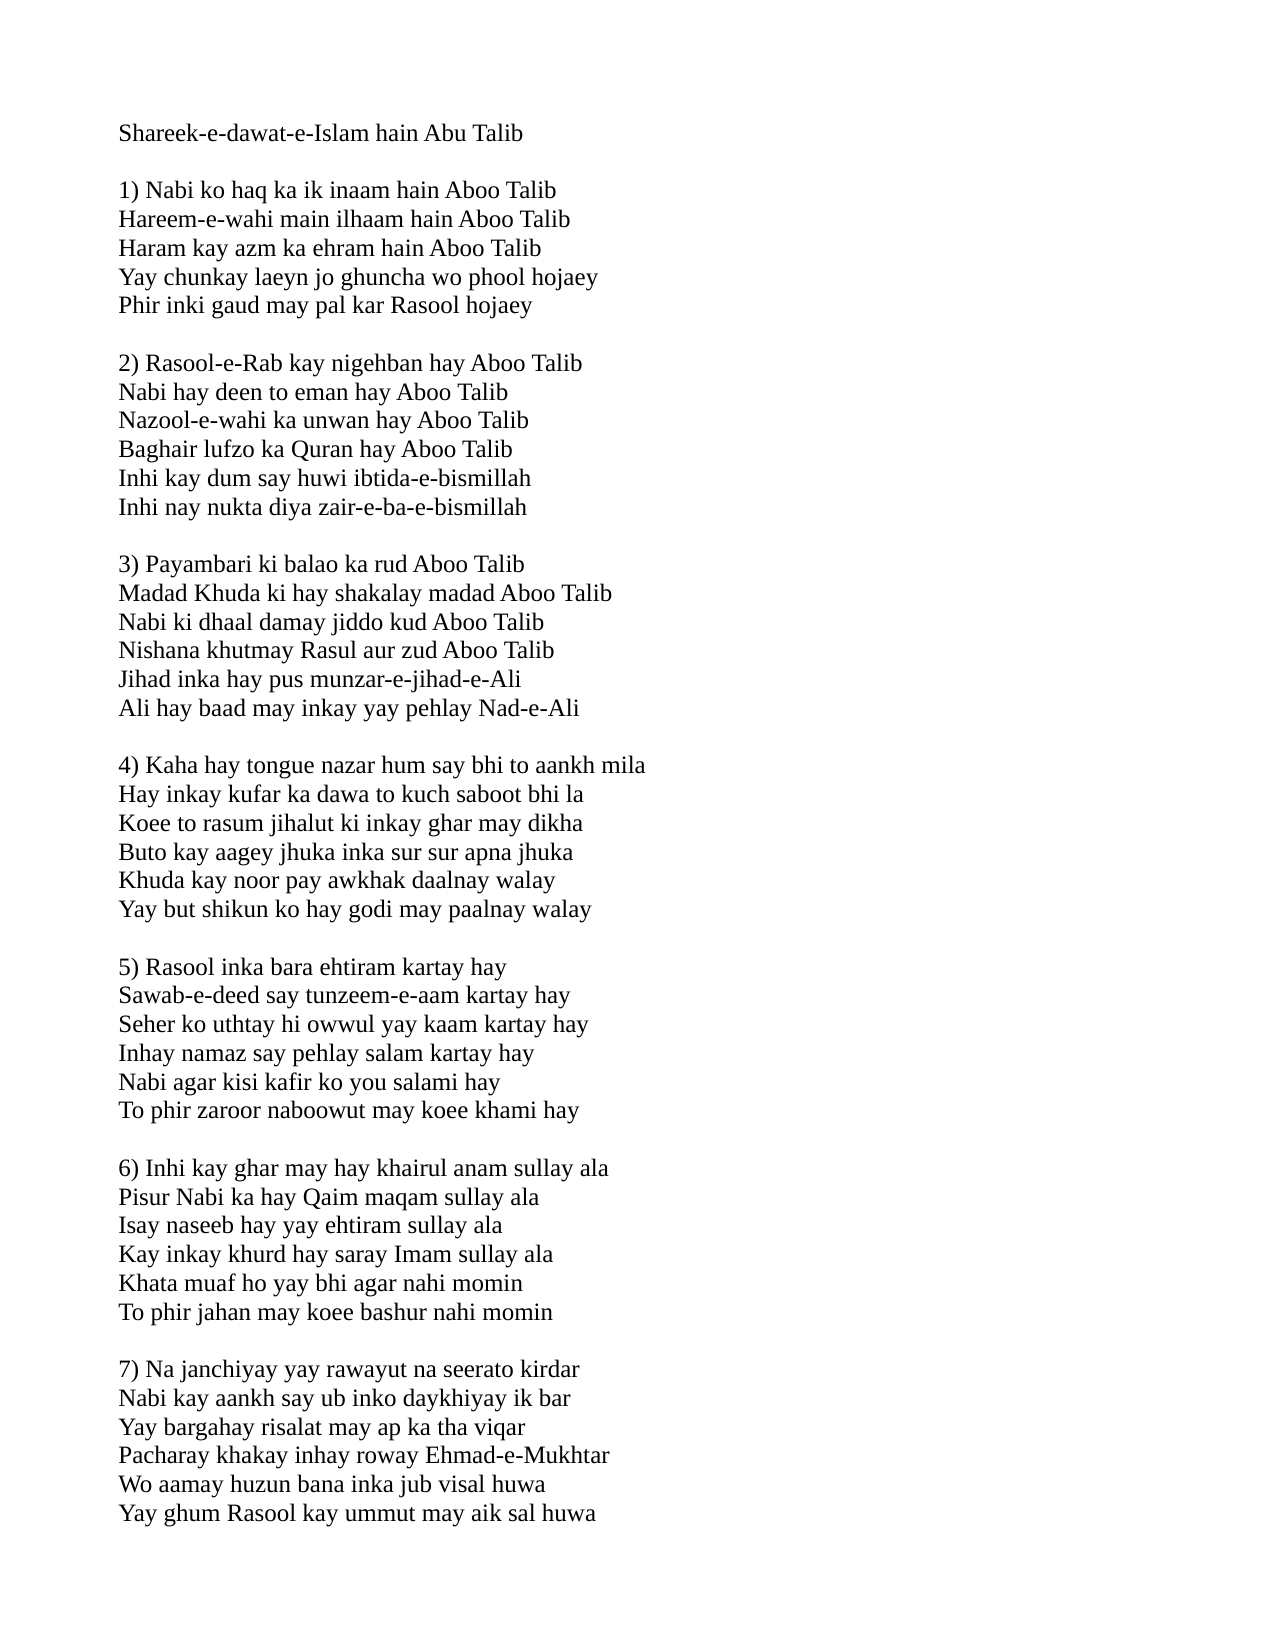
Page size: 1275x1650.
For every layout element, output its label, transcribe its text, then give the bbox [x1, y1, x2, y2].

text Nabi kay aankh say ub inko daykhiyay ik bar [118, 1383, 1157, 1412]
text To phir jahan may koee bashur nahi momin [118, 1297, 1157, 1326]
text Nishana khutmay Rasul aur zud Aboo Talib [118, 636, 1157, 664]
text Wo aamay huzun bana inka jub visal huwa [118, 1469, 1157, 1498]
text Hareem-e-wahi main ilhaam hain Aboo Talib [118, 204, 1157, 233]
text Isay naseeb hay yay ehtiram sullay ala [118, 1211, 1157, 1239]
text Jihad inka hay pus munzar-e-jihad-e-Ali [118, 664, 1157, 693]
text Sawab-e-deed say tunzeem-e-aam kartay hay [118, 981, 1157, 1009]
text Phir inki gaud may pal kar Rasool hojaey [118, 291, 1157, 319]
text 6) Inhi kay ghar may hay khairul anam sullay ala [118, 1153, 1157, 1182]
text Kay inkay khurd hay saray Imam sullay ala [118, 1239, 1157, 1268]
text Baghair lufzo ka Quran hay Aboo Talib [118, 434, 1157, 463]
text Seher ko uthtay hi owwul yay kaam kartay hay [118, 1009, 1157, 1038]
text Nabi ki dhaal damay jiddo kud Aboo Talib [118, 607, 1157, 636]
text Haram kay azm ka ehram hain Aboo Talib [118, 233, 1157, 262]
text Nazool-e-wahi ka unwan hay Aboo Talib [118, 406, 1157, 434]
text 1) Nabi ko haq ka ik inaam hain Aboo Talib [118, 176, 1157, 204]
text Yay chunkay laeyn jo ghuncha wo phool hojaey [118, 262, 1157, 291]
text Pacharay khakay inhay roway Ehmad-e-Mukhtar [118, 1441, 1157, 1469]
text 4) Kaha hay tongue nazar hum say bhi to aankh mila [118, 751, 1157, 779]
text Khata muaf ho yay bhi agar nahi momin [118, 1268, 1157, 1297]
text Inhi kay dum say huwi ibtida-e-bismillah [118, 463, 1157, 492]
text 3) Payambari ki balao ka rud Aboo Talib [118, 549, 1157, 578]
text Madad Khuda ki hay shakalay madad Aboo Talib [118, 578, 1157, 607]
text Yay but shikun ko hay godi may paalnay walay [118, 894, 1157, 923]
text Koee to rasum jihalut ki inkay ghar may dikha [118, 808, 1157, 837]
text 2) Rasool-e-Rab kay nigehban hay Aboo Talib [118, 348, 1157, 377]
text Inhi nay nukta diya zair-e-ba-e-bismillah [118, 492, 1157, 521]
text 5) Rasool inka bara ehtiram kartay hay [118, 952, 1157, 981]
text Shareek-e-dawat-e-Islam hain Abu Talib [118, 118, 1157, 147]
text Nabi agar kisi kafir ko you salami hay [118, 1067, 1157, 1096]
text Ali hay baad may inkay yay pehlay Nad-e-Ali [118, 693, 1157, 722]
text Hay inkay kufar ka dawa to kuch saboot bhi la [118, 779, 1157, 808]
text Yay bargahay risalat may ap ka tha viqar [118, 1412, 1157, 1441]
text To phir zaroor naboowut may koee khami hay [118, 1096, 1157, 1124]
text Khuda kay noor pay awkhak daalnay walay [118, 866, 1157, 894]
text 7) Na janchiyay yay rawayut na seerato kirdar [118, 1354, 1157, 1383]
text Inhay namaz say pehlay salam kartay hay [118, 1038, 1157, 1067]
text Buto kay aagey jhuka inka sur sur apna jhuka [118, 837, 1157, 866]
text Pisur Nabi ka hay Qaim maqam sullay ala [118, 1182, 1157, 1211]
text Nabi hay deen to eman hay Aboo Talib [118, 377, 1157, 406]
text Yay ghum Rasool kay ummut may aik sal huwa [118, 1498, 1157, 1527]
